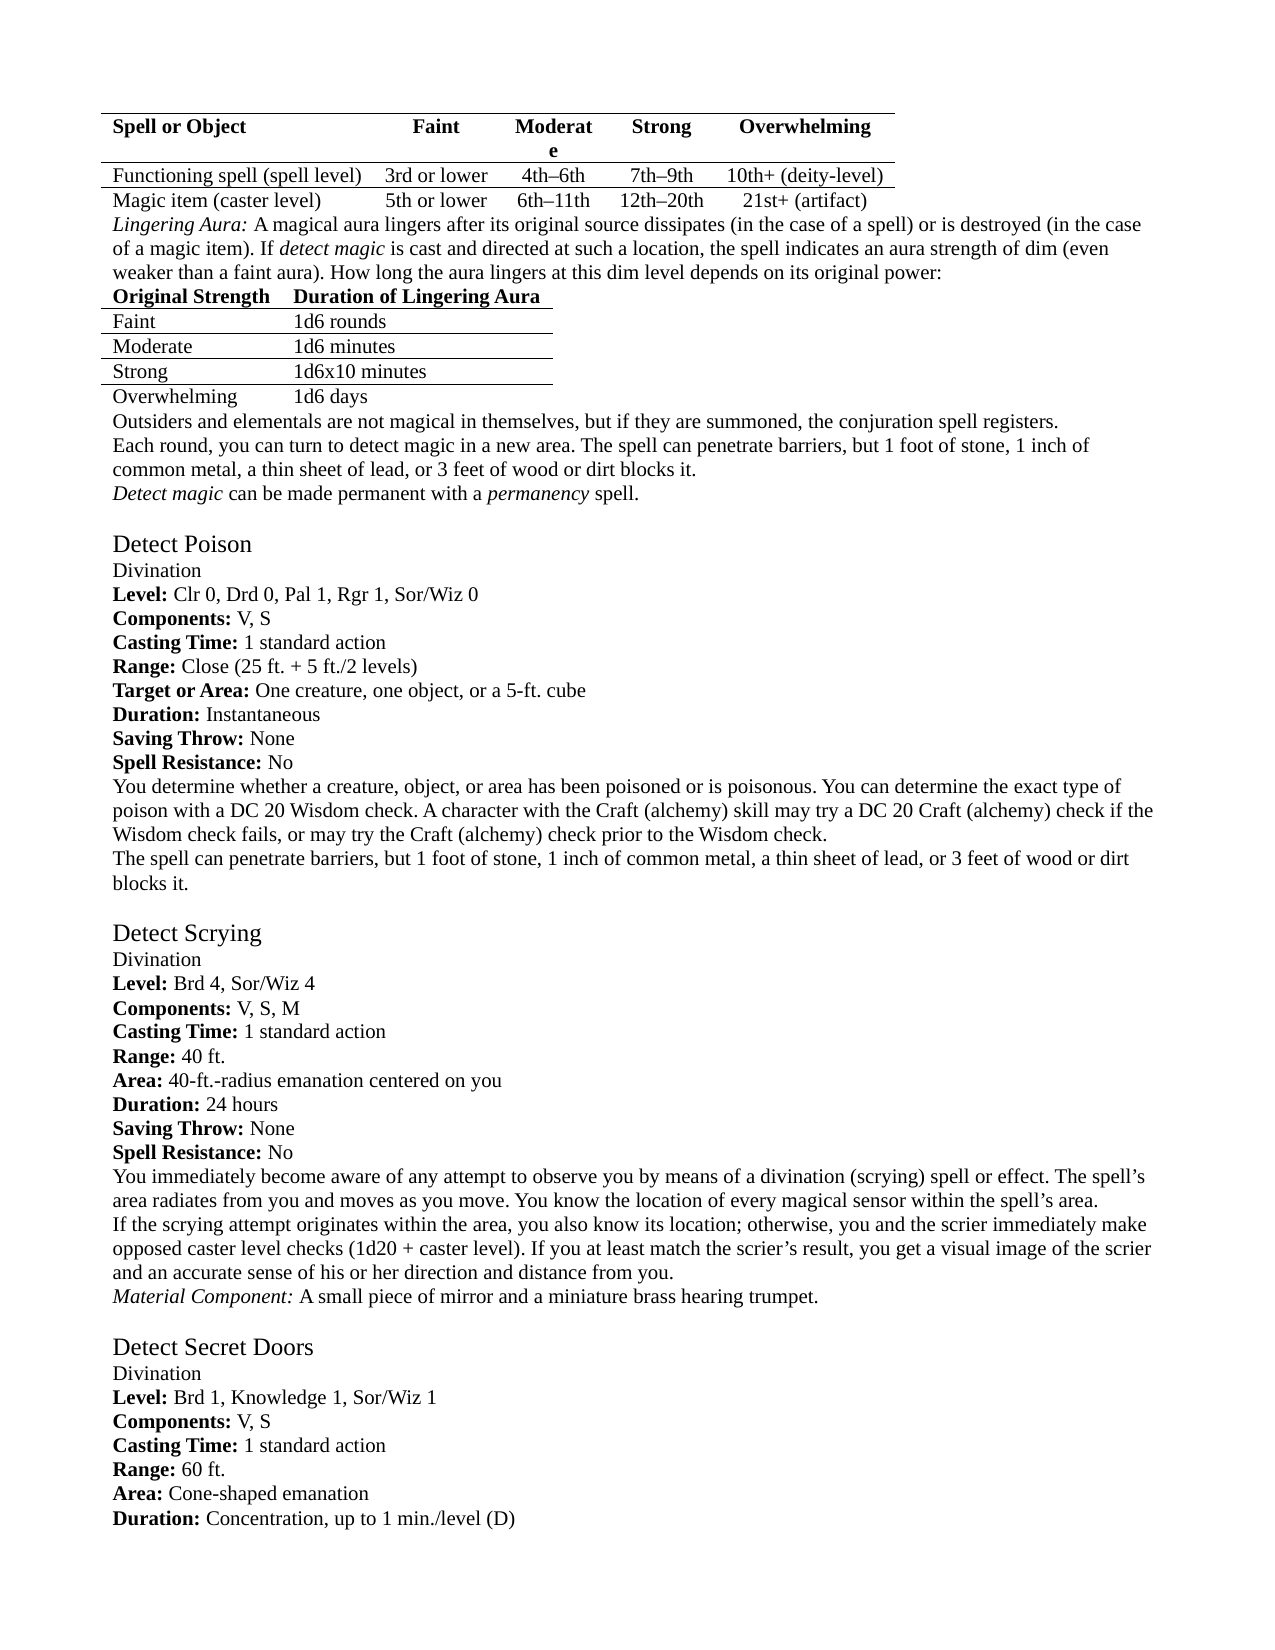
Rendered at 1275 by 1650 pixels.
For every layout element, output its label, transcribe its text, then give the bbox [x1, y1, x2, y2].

table_header Duration of Lingering Aura [282, 284, 553, 308]
table_cell 1d6x10 minutes [282, 359, 553, 383]
text You determine whether a creature, object, or area has been poisoned or is poisonous. You can determine the exact type of poison with a DC 20 Wisdom check. A character with the Craft (alchemy) skill may try a DC 20 Craft (alchemy) check if the Wisdom check fails, or may try the Craft (alchemy) check prior to the Wisdom check. [112, 774, 1162, 846]
text Level: Clr 0, Drd 0, Pal 1, Rgr 1, Sor/Wiz 0 [112, 582, 1162, 606]
text Duration: 24 hours [112, 1092, 1162, 1116]
text Lingering Aura: A magical aura lingers after its original source dissipates (in the case of a spell) or is destroyed (in the case of a magic item). If detect magic is cast and directed at such a location, the spell indicates an aura strength of dim (even weaker than a faint aura). How long the aura lingers at this dim level depends on its original power: [112, 212, 1162, 284]
table_cell 10th+ (deity-level) [715, 163, 894, 187]
table_cell Faint [101, 309, 282, 333]
text Range: Close (25 ft. + 5 ft./2 levels) [112, 654, 1162, 678]
text Saving Throw: None [112, 1116, 1162, 1140]
table_cell Overwhelming [715, 114, 894, 162]
text Saving Throw: None [112, 726, 1162, 750]
text Detect Scrying [112, 918, 1162, 947]
table_header Original Strength [101, 284, 282, 308]
text Level: Brd 4, Sor/Wiz 4 [112, 971, 1162, 995]
table_cell Magic item (caster level) [101, 188, 373, 212]
table_cell 7th–9th [608, 163, 715, 187]
table_cell 21st+ (artifact) [715, 188, 894, 212]
table_cell Overwhelming [101, 385, 282, 408]
table_cell Functioning spell (spell level) [101, 163, 373, 187]
table_cell 5th or lower [373, 188, 499, 212]
text Divination [112, 558, 1162, 582]
table_cell Spell or Object [101, 114, 373, 162]
text The spell can penetrate barriers, but 1 foot of stone, 1 inch of common metal, a thin sheet of lead, or 3 feet of wood or dirt blocks it. [112, 846, 1162, 894]
text Each round, you can turn to detect magic in a new area. The spell can penetrate barriers, but 1 foot of stone, 1 inch of common metal, a thin sheet of lead, or 3 feet of wood or dirt blocks it. [112, 433, 1162, 481]
table_cell 1d6 days [282, 385, 553, 408]
text You immediately become aware of any attempt to observe you by means of a divination (scrying) spell or effect. The spell’s area radiates from you and moves as you move. You know the location of every magical sensor within the spell’s area. [112, 1164, 1162, 1212]
text Divination [112, 947, 1162, 971]
text If the scrying attempt originates within the area, you also know its location; otherwise, you and the scrier immediately make opposed caster level checks (1d20 + caster level). If you at least match the scrier’s result, you get a visual image of the scrier and an accurate sense of his or her direction and distance from you. [112, 1212, 1162, 1284]
text Outsiders and elementals are not magical in themselves, but if they are summoned, the conjuration spell registers. [112, 408, 1162, 433]
text Detect Poison [112, 529, 1162, 558]
text Casting Time: 1 standard action [112, 1433, 1162, 1457]
text Spell Resistance: No [112, 1140, 1162, 1164]
text Duration: Concentration, up to 1 min./level (D) [112, 1505, 1162, 1529]
text Area: Cone-shaped emanation [112, 1481, 1162, 1505]
text Target or Area: One creature, one object, or a 5-ft. cube [112, 678, 1162, 702]
text Components: V, S [112, 1409, 1162, 1433]
text Duration: Instantaneous [112, 702, 1162, 726]
table_cell Strong [608, 114, 715, 162]
table_cell 4th–6th [499, 163, 608, 187]
table_cell Moderate [101, 334, 282, 358]
text Components: V, S, M [112, 995, 1162, 1019]
table_cell Strong [101, 359, 282, 383]
text Area: 40-ft.-radius emanation centered on you [112, 1068, 1162, 1092]
table_cell 6th–11th [499, 188, 608, 212]
text Range: 40 ft. [112, 1043, 1162, 1068]
text Material Component: A small piece of mirror and a miniature brass hearing trumpet. [112, 1284, 1162, 1308]
table_cell 12th–20th [608, 188, 715, 212]
table_cell 1d6 rounds [282, 309, 553, 333]
table_cell 1d6 minutes [282, 334, 553, 358]
text Range: 60 ft. [112, 1457, 1162, 1481]
table_cell Moderate [499, 114, 608, 162]
text Detect magic can be made permanent with a permanency spell. [112, 481, 1162, 505]
table_cell Faint [373, 114, 499, 162]
table_cell 3rd or lower [373, 163, 499, 187]
text Spell Resistance: No [112, 750, 1162, 774]
text Level: Brd 1, Knowledge 1, Sor/Wiz 1 [112, 1385, 1162, 1409]
text Divination [112, 1361, 1162, 1385]
text Casting Time: 1 standard action [112, 1019, 1162, 1043]
text Detect Secret Doors [112, 1332, 1162, 1361]
text Casting Time: 1 standard action [112, 630, 1162, 654]
text Components: V, S [112, 606, 1162, 630]
